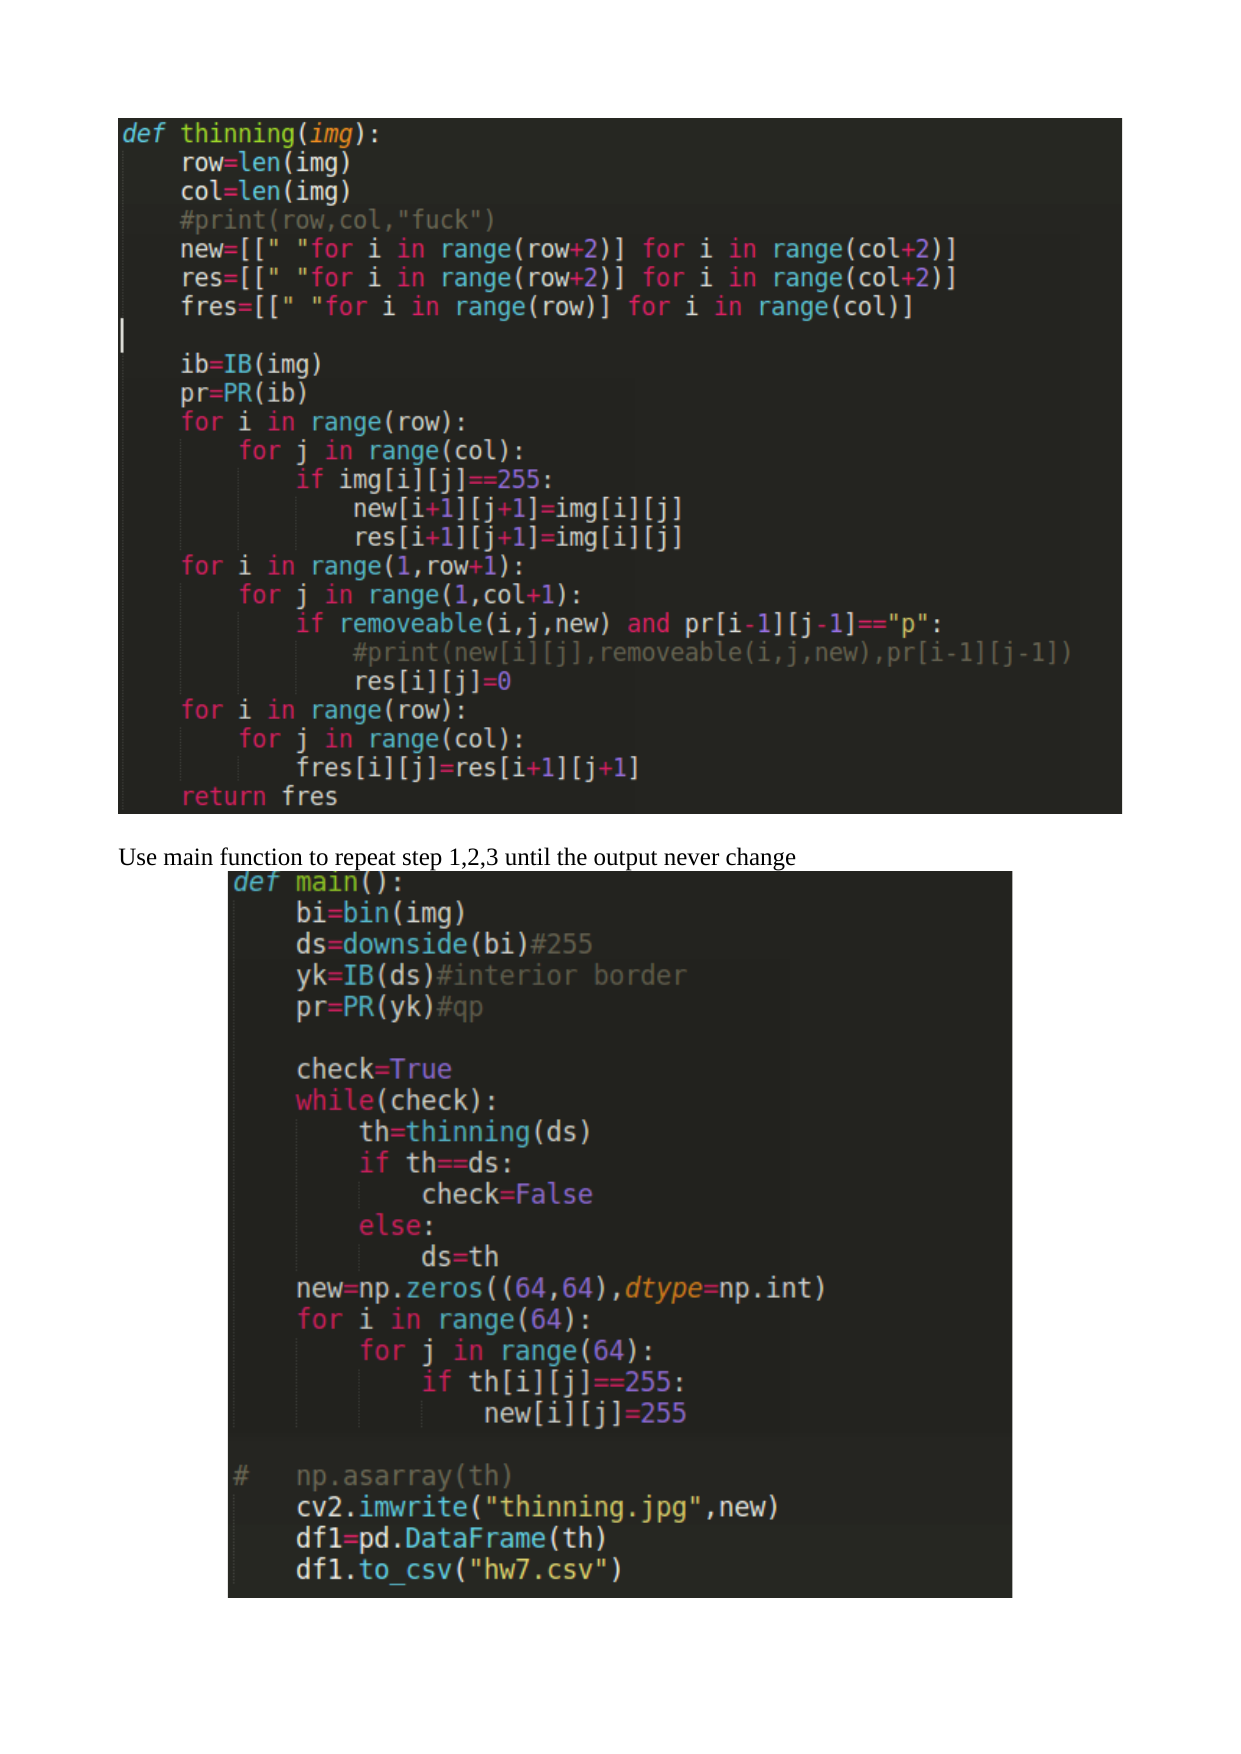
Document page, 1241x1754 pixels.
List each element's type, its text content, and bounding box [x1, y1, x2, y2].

picture [227, 871, 1013, 1598]
text Use main function to repeat step 1,2,3 until the output never change [118, 842, 1122, 871]
picture [118, 118, 1123, 814]
